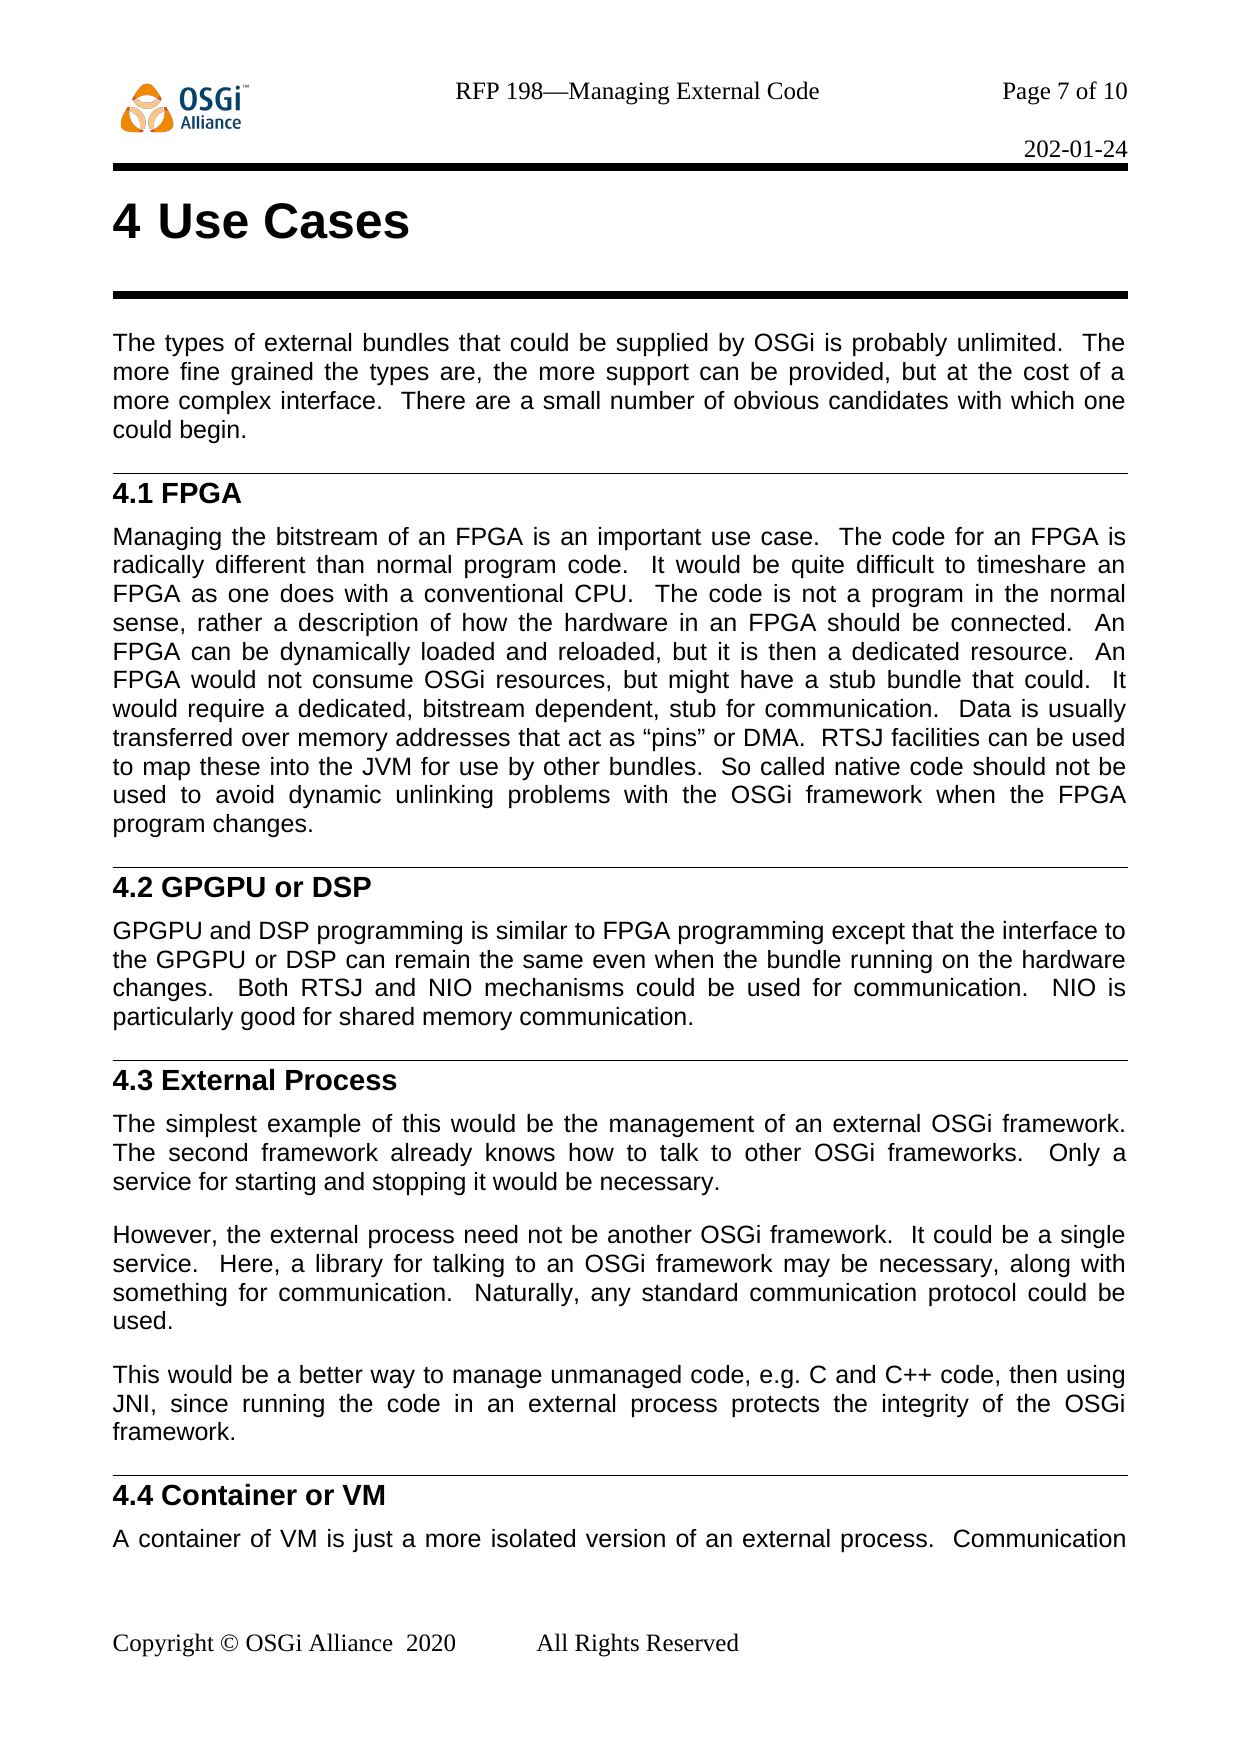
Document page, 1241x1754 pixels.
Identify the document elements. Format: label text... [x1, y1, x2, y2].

subtitle Use Cases [112, 164, 1128, 299]
text The types of external bundles that could be supplied by OSGi is probably unlimited. The more fine grained the types are, the more support can be provided, but at the cost of a more complex interface. There are a small number of obvious candidates with which one could begin. [112, 328, 1128, 443]
text Managing the bitstream of an FPGA is an important use case. The code for an FPGA is radically different than normal program code. It would be quite difficult to timeshare an FPGA as one does with a conventional CPU. The code is not a program in the normal sense, rather a description of how the hardware in an FPGA should be connected. An FPGA can be dynamically loaded and reloaded, but it is then a dedicated resource. An FPGA would not consume OSGi resources, but might have a stub bundle that could. It would require a dedicated, bitstream dependent, stub for communication. Data is usually transferred over memory addresses that act as “pins” or DMA. RTSJ facilities can be used to map these into the JVM for use by other bundles. So called native code should not be used to avoid dynamic unlinking problems with the OSGi framework when the FPGA program changes. [112, 522, 1128, 838]
subtitle 4.2 GPGPU or DSP [112, 868, 1128, 903]
text The simplest example of this would be the management of an external OSGi framework. The second framework already knows how to talk to other OSGi frameworks. Only a service for starting and stopping it would be necessary. [112, 1109, 1128, 1195]
text A container of VM is just a more isolated version of an external process. Communication [112, 1524, 1128, 1553]
subtitle 4.4 Container or VM [112, 1476, 1128, 1512]
subtitle 4.1 FPGA [112, 474, 1128, 509]
text GPGPU and DSP programming is similar to FPGA programming except that the interface to the GPGPU or DSP can remain the same even when the bundle running on the hardware changes. Both RTSJ and NIO mechanisms could be used for communication. NIO is particularly good for shared memory communication. [112, 916, 1128, 1031]
text This would be a better way to manage unmanaged code, e.g. C and C++ code, then using JNI, since running the code in an external process protects the integrity of the OSGi framework. [112, 1360, 1128, 1446]
subtitle 4.3 External Process [112, 1061, 1128, 1097]
picture [113, 76, 257, 140]
text However, the external process need not be another OSGi framework. It could be a single service. Here, a library for talking to an OSGi framework may be necessary, along with something for communication. Naturally, any standard communication protocol could be used. [112, 1220, 1128, 1335]
